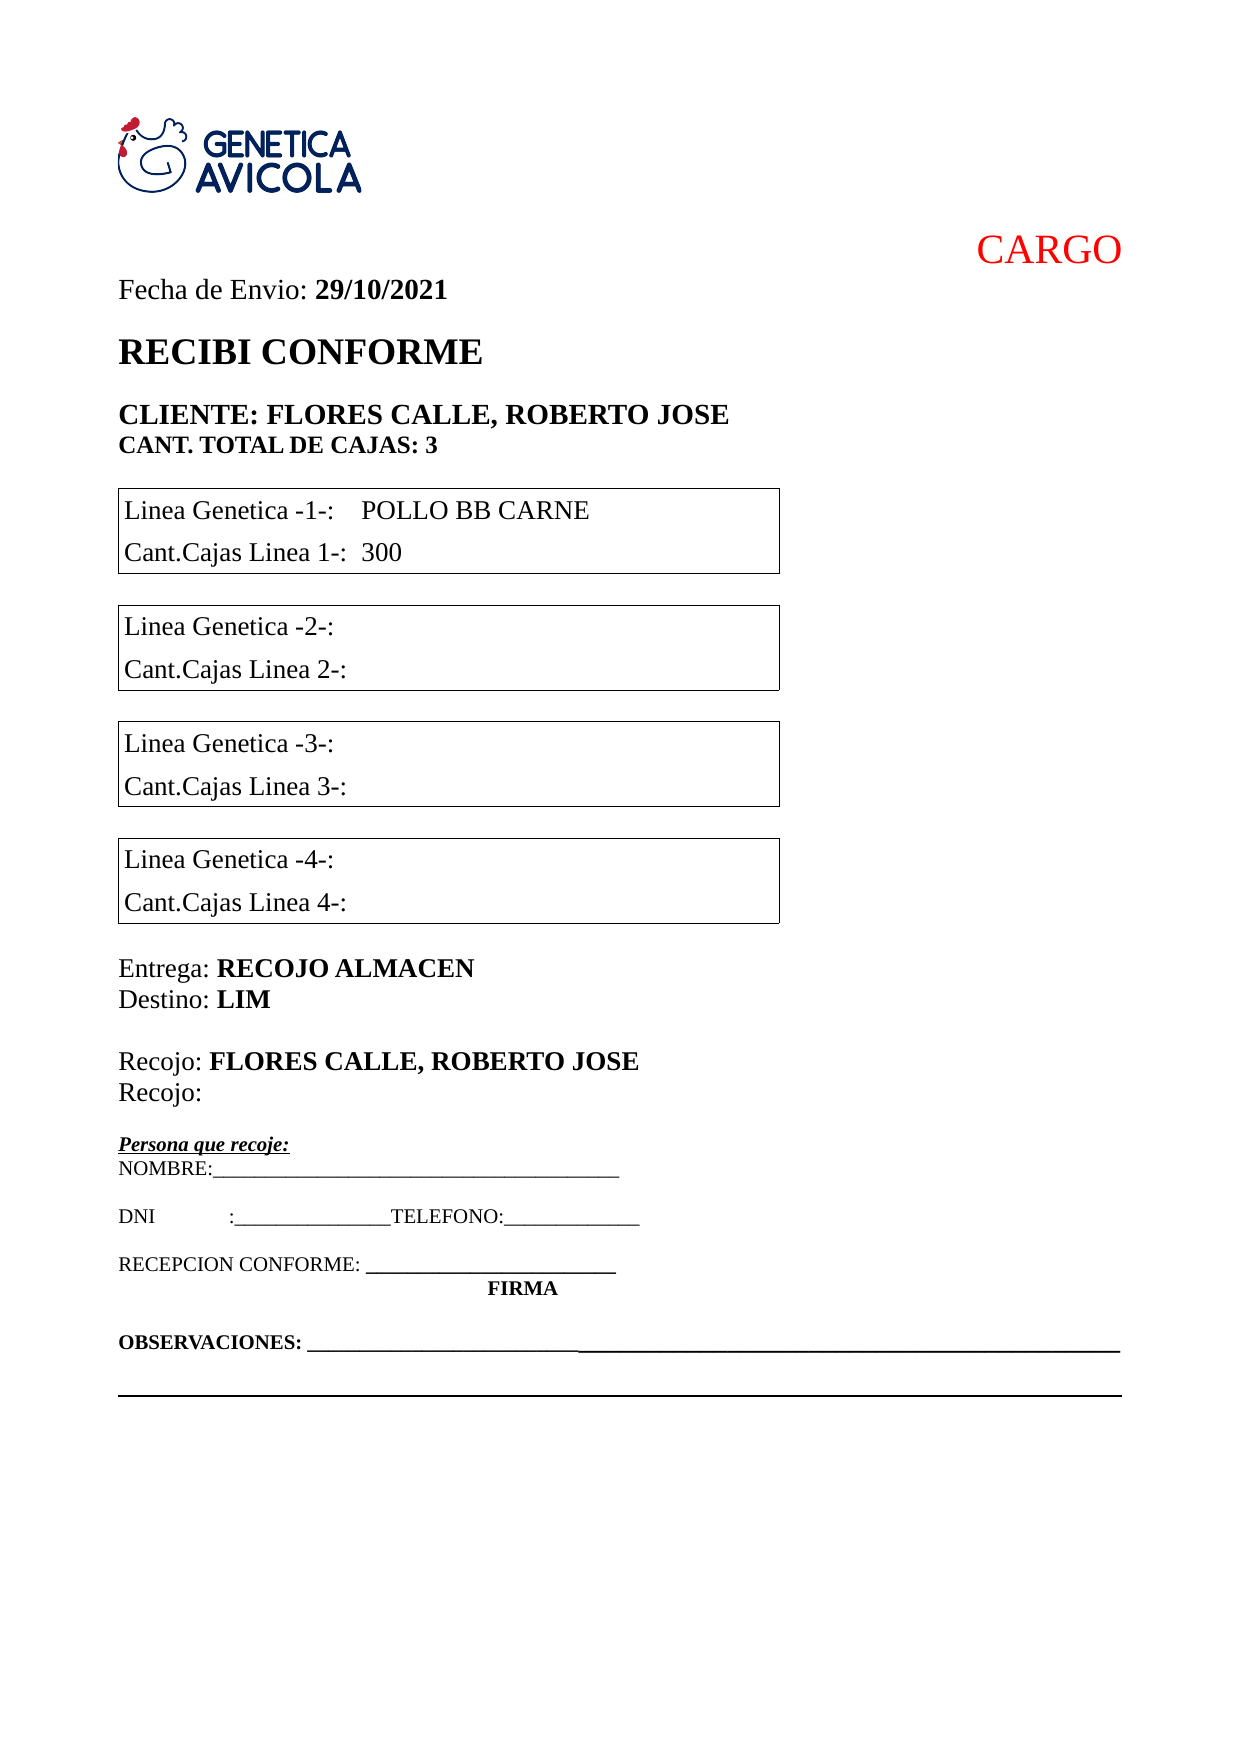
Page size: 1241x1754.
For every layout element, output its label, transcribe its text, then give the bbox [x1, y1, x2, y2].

text Destino: LIM [118, 983, 1122, 1014]
table_header Linea Genetica -1-: [119, 489, 356, 531]
table_cell [356, 722, 779, 764]
table_cell [356, 647, 779, 690]
table_header POLLO BB CARNE [356, 489, 779, 531]
table_cell [356, 880, 779, 923]
text CLIENTE: FLORES CALLE, ROBERTO JOSE [118, 397, 1122, 431]
text Persona que recoje: [118, 1132, 1122, 1156]
table_cell [356, 764, 779, 806]
text OBSERVACIONES: __________________________________________________________________ [118, 1324, 1122, 1355]
text CANT. TOTAL DE CAJAS: 3 [118, 431, 1122, 459]
table_cell [118, 691, 356, 721]
table_cell Cant.Cajas Linea 3-: [119, 764, 356, 806]
table_cell [356, 606, 779, 647]
table_cell [356, 574, 779, 604]
table_cell [118, 807, 356, 838]
text RECIBI CONFORME [118, 330, 1122, 373]
text Recojo: FLORES CALLE, ROBERTO JOSE [118, 1045, 1122, 1076]
table_cell Linea Genetica -3-: [119, 722, 356, 764]
table_cell Cant.Cajas Linea 1-: [119, 531, 356, 573]
text NOMBRE:_______________________________________ [118, 1156, 1122, 1180]
table_cell Linea Genetica -4-: [119, 839, 356, 880]
text RECEPCION CONFORME: ________________________ [118, 1252, 1122, 1276]
table_cell [118, 574, 356, 604]
text FIRMA [118, 1276, 1122, 1300]
table_cell Cant.Cajas Linea 2-: [119, 647, 356, 690]
table_cell 300 [356, 531, 779, 573]
table_cell [356, 807, 779, 838]
table_cell Linea Genetica -2-: [119, 606, 356, 647]
text Recojo: [118, 1076, 1122, 1108]
text Fecha de Envio: 29/10/2021 [118, 272, 1122, 306]
text CARGO [118, 224, 1122, 272]
table_cell Cant.Cajas Linea 4-: [119, 880, 356, 923]
table_cell [356, 691, 779, 721]
picture [117, 117, 362, 193]
text DNI :_______________TELEFONO:_____________ [118, 1204, 1122, 1228]
text Entrega: RECOJO ALMACEN [118, 952, 1122, 983]
table_cell [356, 839, 779, 880]
